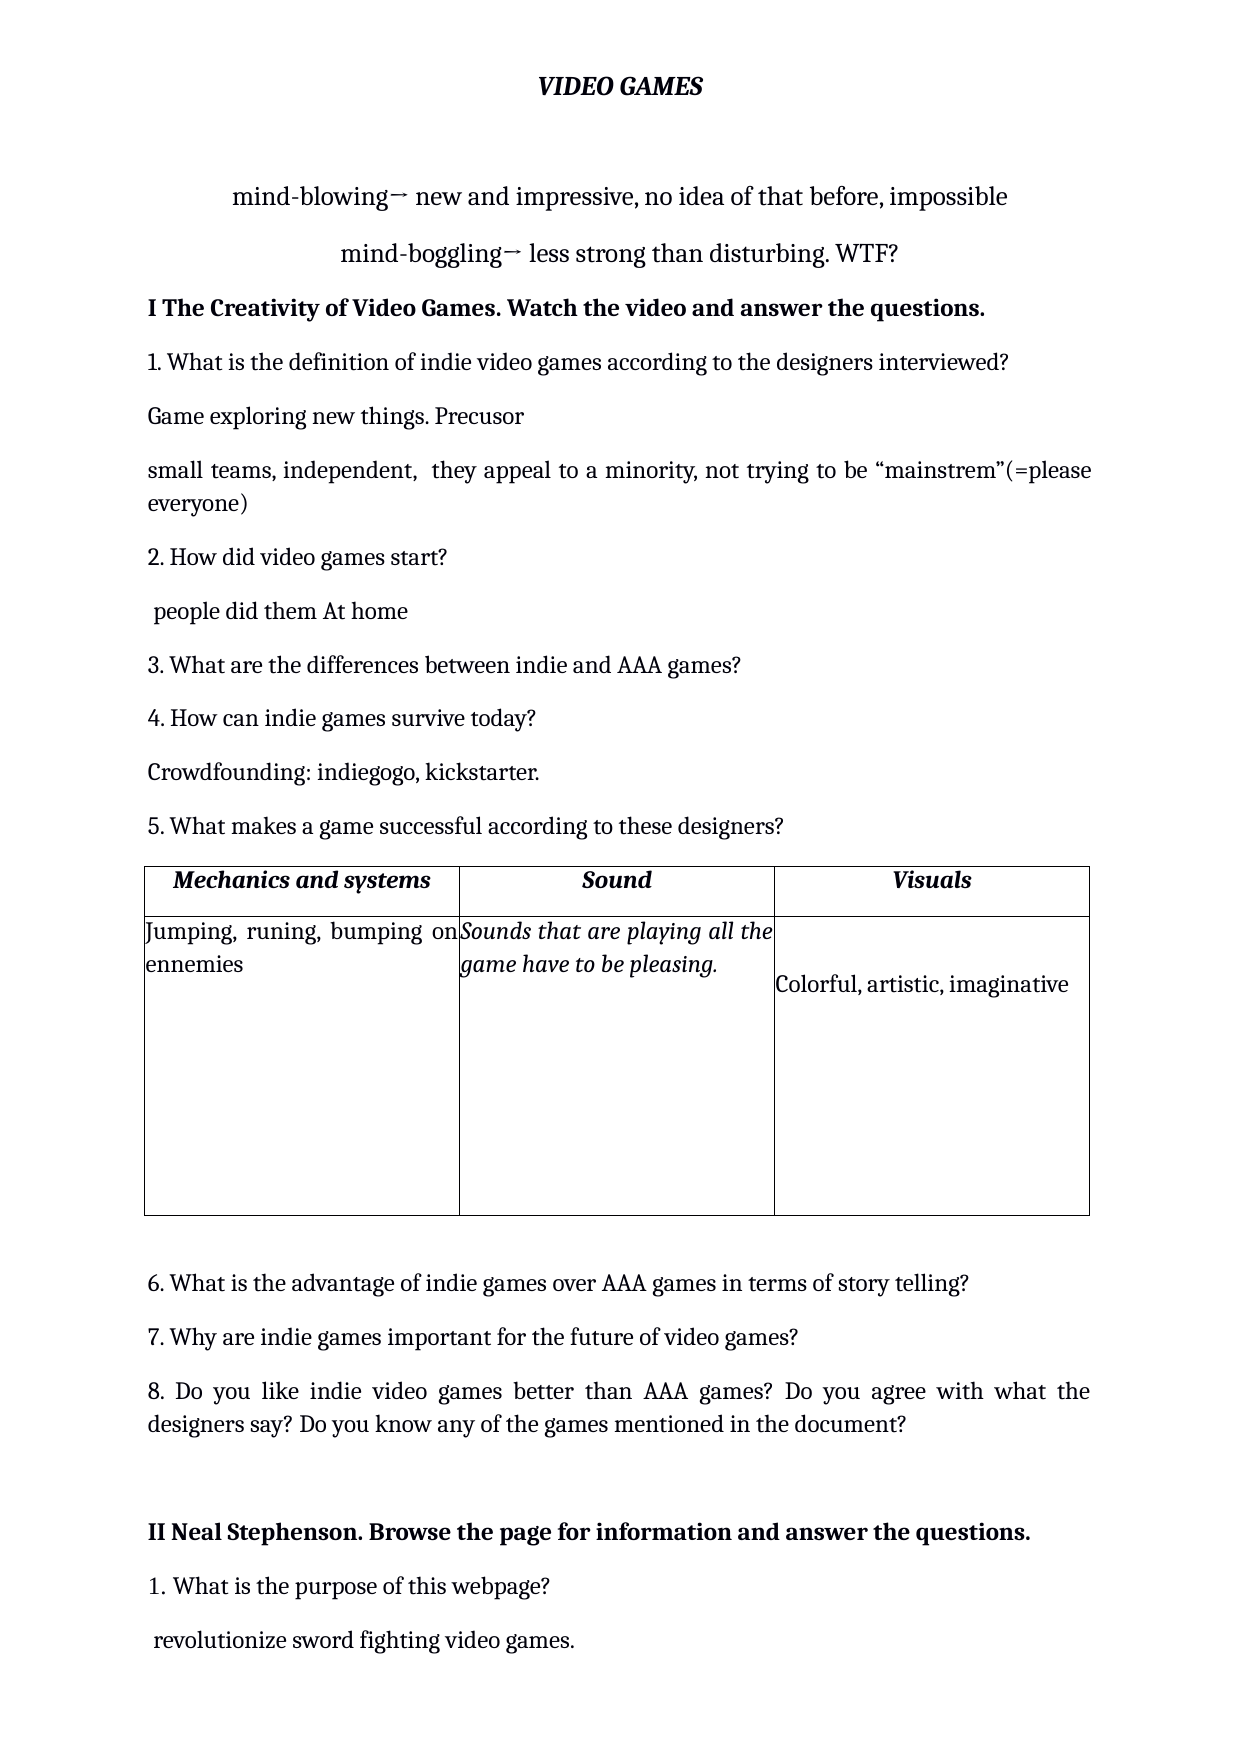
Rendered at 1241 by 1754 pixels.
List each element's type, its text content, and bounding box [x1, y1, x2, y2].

text I The Creativity of Video Games. Watch the video and answer the questions. [148, 294, 1093, 323]
table_cell Jumping, runing, bumping on ennemies [145, 917, 459, 1214]
text revolutionize sword fighting video games. [148, 1626, 1093, 1655]
text Game exploring new things. Precusor [148, 402, 1093, 431]
text 2. How did video games start? [148, 543, 1093, 572]
text 5. What makes a game successful according to these designers? [148, 812, 1093, 841]
text 1. What is the purpose of this webpage? [148, 1571, 1093, 1601]
text mind-blowing→ new and impressive, no idea of that before, impossible [148, 181, 1093, 212]
text people did them At home [148, 597, 1093, 625]
table_cell Colorful, artistic, imaginative [775, 917, 1089, 1214]
text 7. Why are indie games important for the future of video games? [148, 1323, 1093, 1352]
text 6. What is the advantage of indie games over AAA games in terms of story telling? [148, 1269, 1093, 1298]
text 4. How can indie games survive today? [148, 704, 1093, 733]
text mind-boggling→ less strong than disturbing. WTF? [148, 238, 1093, 269]
text II Neal Stephenson. Browse the page for information and answer the questions. [148, 1517, 1093, 1546]
text 8. Do you like indie video games better than AAA games? Do you agree with what the designers say? Do you know any of the games mentioned in the document? [148, 1377, 1093, 1438]
text Crowdfounding: indiegogo, kickstarter. [148, 758, 1093, 787]
table_header Mechanics and systems [145, 867, 459, 916]
text small teams, independent, they appeal to a minority, not trying to be “mainstrem”(=please everyone) [148, 456, 1093, 518]
text 3. What are the differences between indie and AAA games? [148, 651, 1093, 679]
table_header Visuals [775, 867, 1089, 916]
text VIDEO GAMES [148, 71, 1093, 102]
text 1. What is the definition of indie video games according to the designers interviewed? [148, 348, 1093, 377]
table_cell Sounds that are playing all the game have to be pleasing. [460, 917, 774, 1214]
table_header Sound [460, 867, 774, 916]
